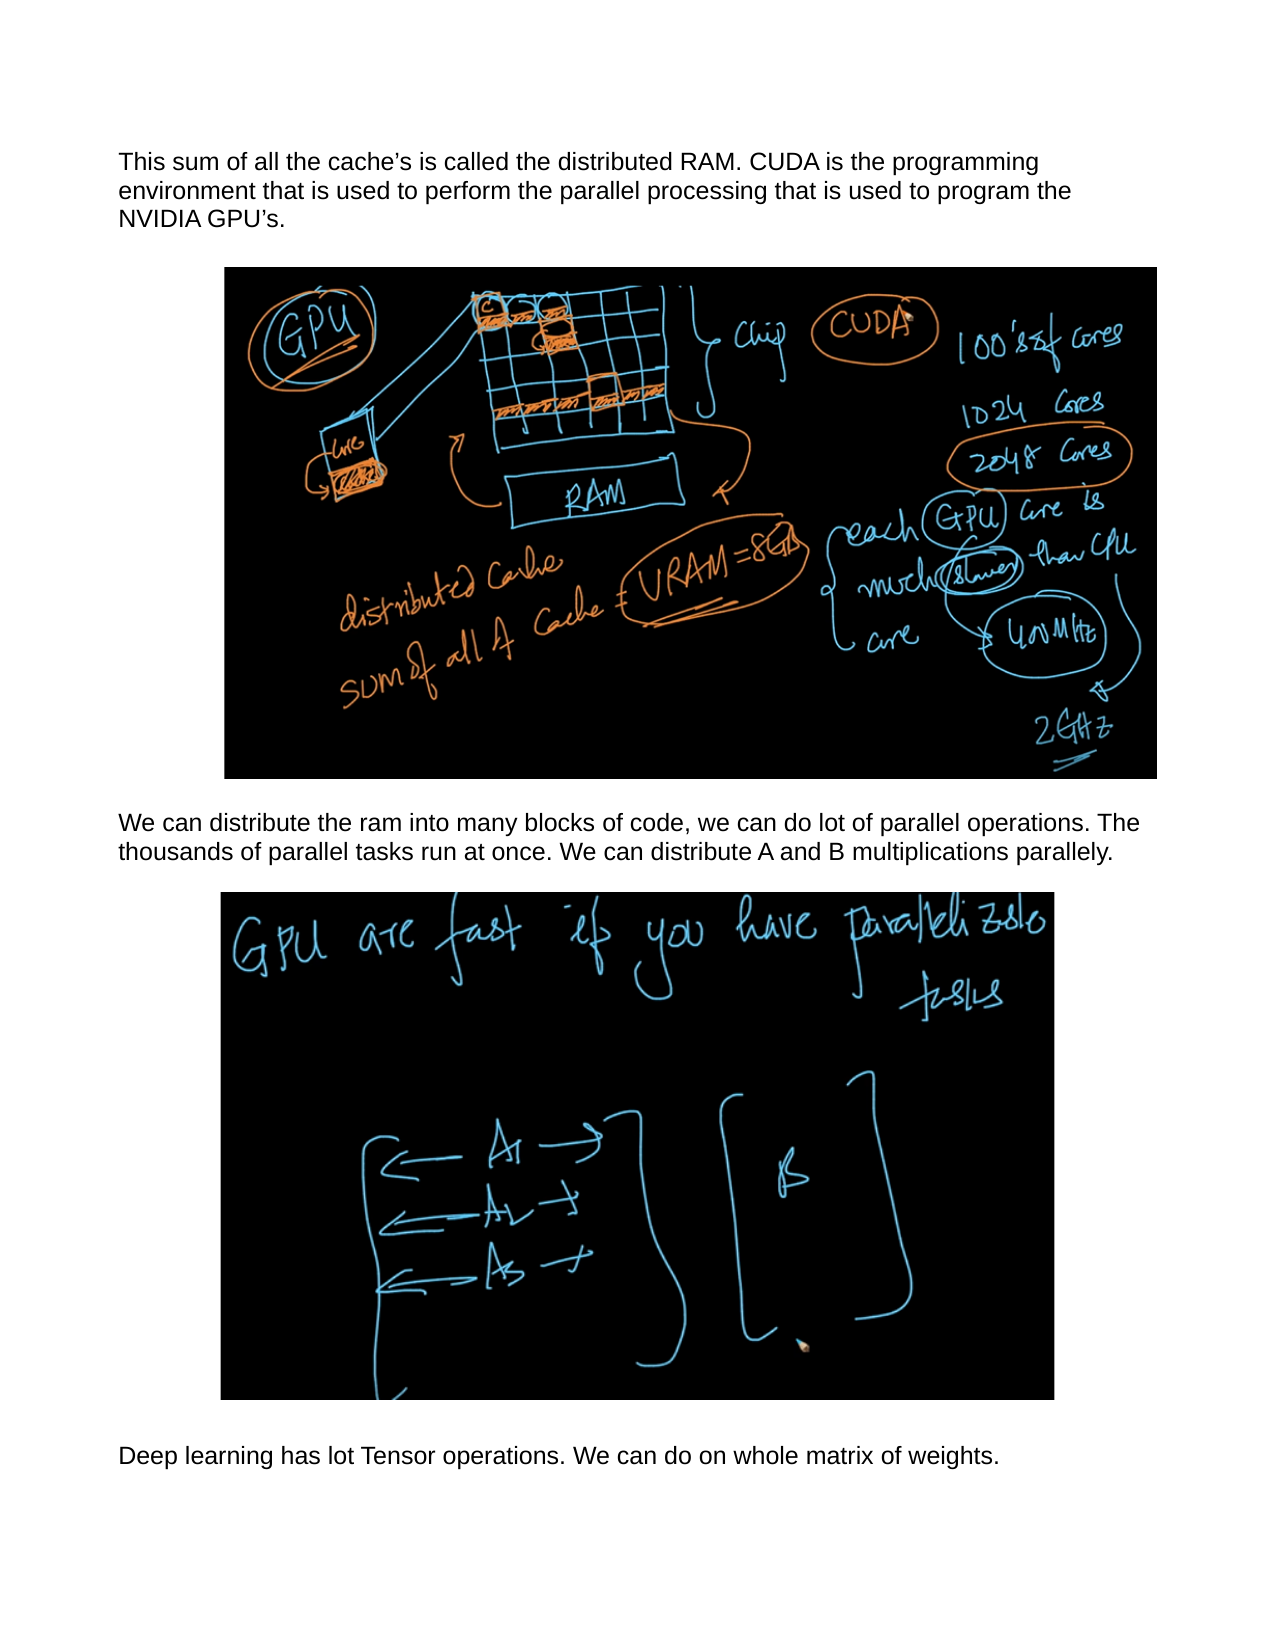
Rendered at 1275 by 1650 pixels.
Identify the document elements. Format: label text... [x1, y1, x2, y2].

text Deep learning has lot Tensor operations. We can do on whole matrix of weights. [118, 1441, 1157, 1469]
text We can distribute the ram into many blocks of code, we can do lot of parallel operations. The thousands of parallel tasks run at once. We can distribute A and B multiplications parallely. [118, 808, 1157, 866]
text This sum of all the cache’s is called the distributed RAM. CUDA is the programming environment that is used to perform the parallel processing that is used to program the NVIDIA GPU’s. [118, 147, 1157, 233]
